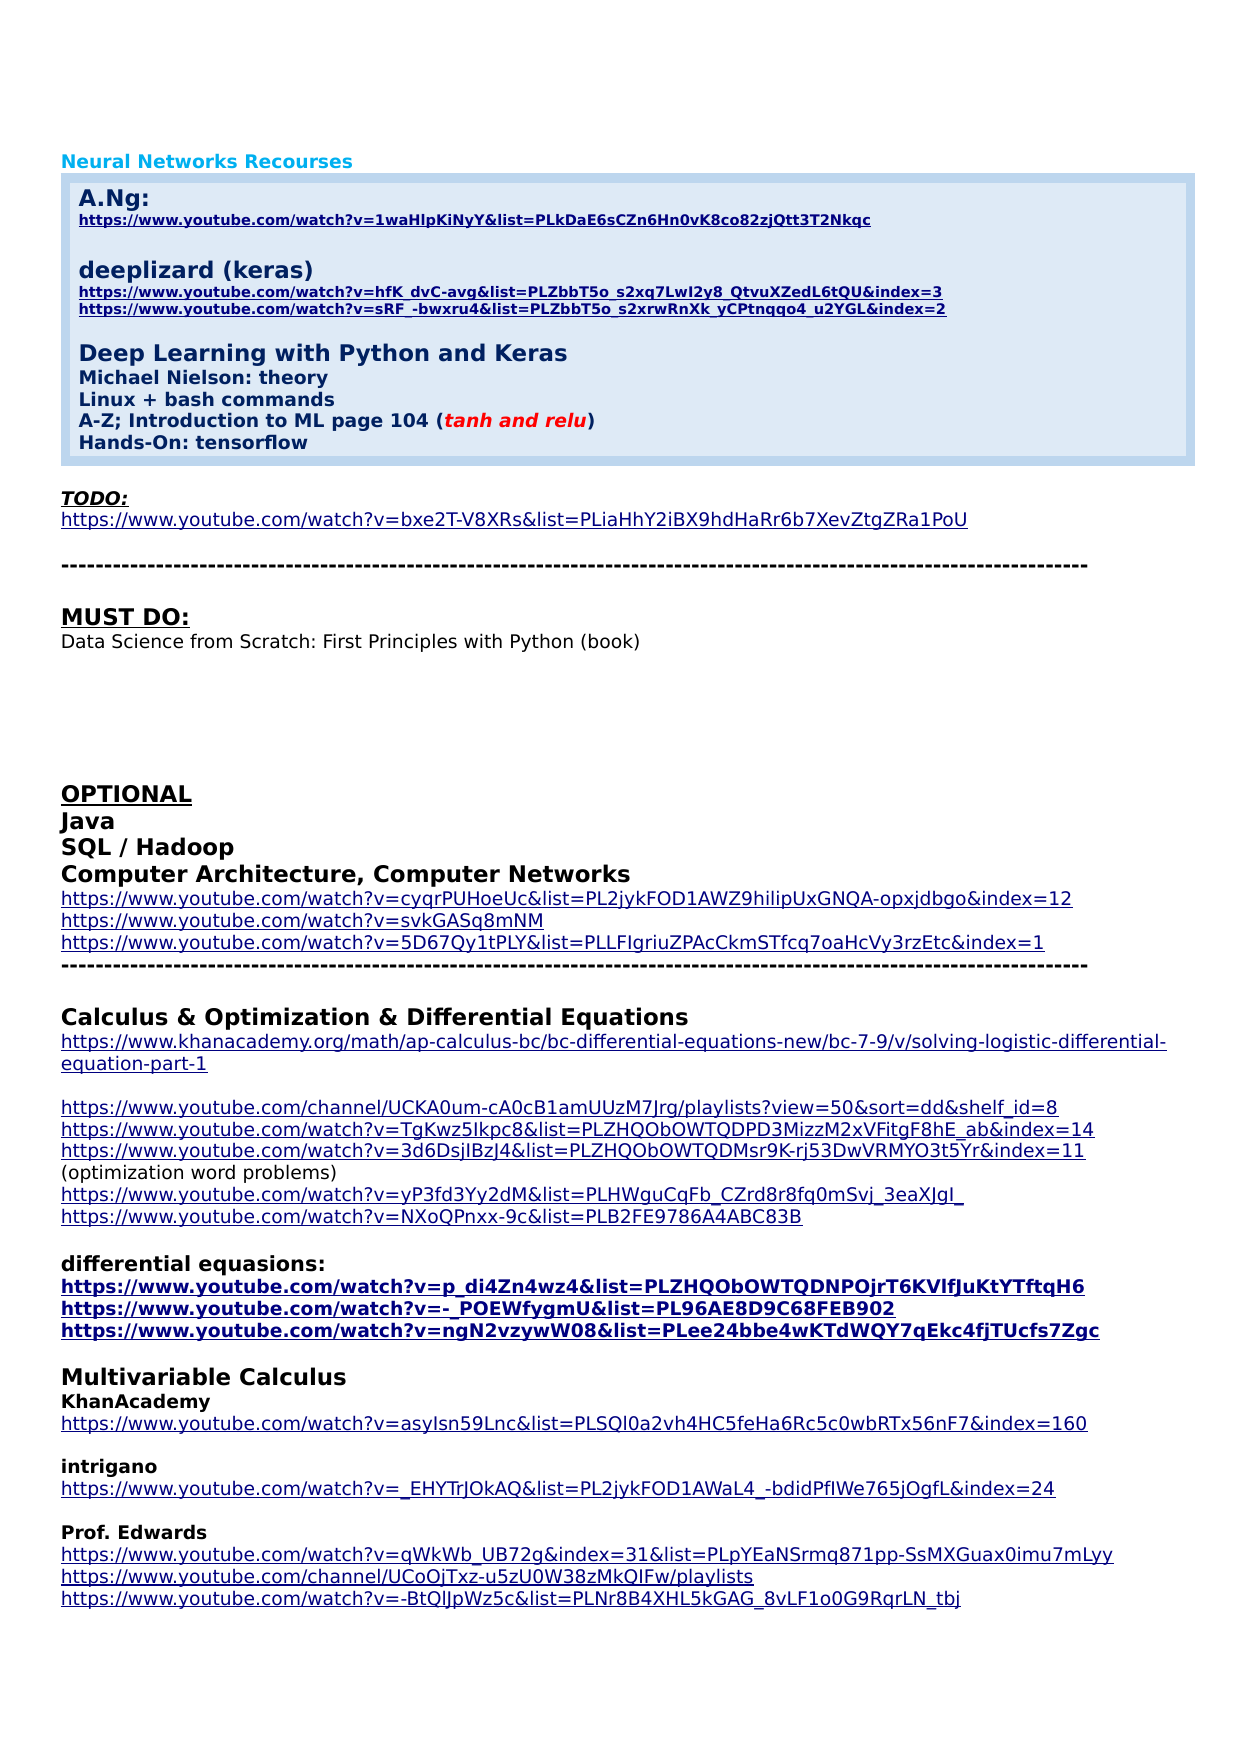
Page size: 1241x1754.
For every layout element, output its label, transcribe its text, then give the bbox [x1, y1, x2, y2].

text https://www.youtube.com/watch?v=5D67Qy1tPLY&list=PLLFIgriuZPAcCkmSTfcq7oaHcVy3rzEtc&index=1 [61, 932, 1195, 953]
text https://www.youtube.com/watch?v=bxe2T-V8XRs&list=PLiaHhY2iBX9hdHaRr6b7XevZtgZRa1PoU [61, 509, 1195, 531]
text Calculus & Optimization & Differential Equations [61, 1004, 1195, 1031]
text ----------------------------------------------------------------------------------------------------------------------- [61, 953, 1195, 978]
text ----------------------------------------------------------------------------------------------------------------------- [61, 553, 1195, 577]
text https://www.youtube.com/watch?v=_EHYTrJOkAQ&list=PL2jykFOD1AWaL4_-bdidPfIWe765jOgfL&index=24 [61, 1478, 1195, 1500]
text Neural Networks Recourses [61, 151, 1195, 173]
text https://www.youtube.com/watch?v=sRF_-bwxru4&list=PLZbbT5o_s2xrwRnXk_yCPtnqqo4_u2YGL&index=2 [70, 290, 1186, 307]
text Deep Learning with Python and Keras [70, 329, 1186, 355]
text Prof. Edwards [61, 1522, 1195, 1544]
text https://www.youtube.com/watch?v=-_POEWfygmU&list=PL96AE8D9C68FEB902 [61, 1298, 1195, 1320]
text TODO: [61, 488, 1195, 509]
text https://www.youtube.com/watch?v=yP3fd3Yy2dM&list=PLHWguCqFb_CZrd8r8fq0mSvj_3eaXJgI_ [61, 1184, 1195, 1206]
text Computer Architecture, Computer Networks [61, 861, 1195, 888]
text Java [61, 808, 1195, 834]
text https://www.youtube.com/watch?v=svkGASq8mNM [61, 910, 1195, 932]
text Multivariable Calculus [61, 1364, 1195, 1391]
text https://www.youtube.com/watch?v=-BtQlJpWz5c&list=PLNr8B4XHL5kGAG_8vLF1o0G9RqrLN_tbj [61, 1588, 1195, 1609]
text https://www.youtube.com/watch?v=qWkWb_UB72g&index=31&list=PLpYEaNSrmq871pp-SsMXGuax0imu7mLyy [61, 1544, 1195, 1566]
text https://www.youtube.com/watch?v=ngN2vzywW08&list=PLee24bbe4wKTdWQY7qEkc4fjTUcfs7Zgc [61, 1320, 1195, 1342]
text KhanAcademy [61, 1391, 1195, 1413]
text Michael Nielson: theory [70, 355, 1186, 377]
text https://www.youtube.com/watch?v=sRF_-bwxru4&list=PLZbbT5o_s2xrwRnXk_yCPtnqqo4_u2YGL&index=2 [189, 290, 473, 299]
text https://www.youtube.com/watch?v=cyqrPUHoeUc&list=PL2jykFOD1AWZ9hilipUxGNQA-opxjdbgo&index=12 [61, 888, 1195, 910]
text Linux + bash commands [70, 377, 1186, 399]
text differential equasions: [61, 1252, 1195, 1277]
text https://www.youtube.com/watch?v=p_di4Zn4wz4&list=PLZHQObOWTQDNPOjrT6KVlfJuKtYTftqH6 [61, 1277, 1195, 1298]
text MUST DO: [61, 604, 1195, 631]
text https://www.youtube.com/watch?v=asyIsn59Lnc&list=PLSQl0a2vh4HC5feHa6Rc5c0wbRTx56nF7&index=160 [61, 1413, 1195, 1434]
text https://www.youtube.com/channel/UCoOjTxz-u5zU0W38zMkQIFw/playlists [61, 1566, 1195, 1588]
text https://www.youtube.com/watch?v=NXoQPnxx-9c&list=PLB2FE9786A4ABC83B [61, 1206, 1195, 1228]
text SQL / Hadoop [61, 834, 1195, 861]
text https://www.youtube.com/watch?v=3d6DsjIBzJ4&list=PLZHQObOWTQDMsr9K-rj53DwVRMYO3t5Yr&index=11 [61, 1141, 1195, 1162]
text deeplizard (keras) [70, 246, 1186, 273]
text OPTIONAL [61, 781, 1195, 808]
text intrigano [61, 1456, 1195, 1478]
text https://www.youtube.com/watch?v=TgKwz5Ikpc8&list=PLZHQObOWTQDPD3MizzM2xVFitgF8hE_ab&index=14 [61, 1119, 1195, 1141]
text (optimization word problems) [61, 1162, 1195, 1184]
text https://www.youtube.com/watch?v=hfK_dvC-avg&list=PLZbbT5o_s2xq7LwI2y8_QtvuXZedL6tQU&index=3 [70, 273, 1186, 290]
text A.Ng: [70, 183, 1186, 200]
text Data Science from Scratch: First Principles with Python (book) [61, 631, 1195, 653]
text https://www.khanacademy.org/math/ap-calculus-bc/bc-differential-equations-new/bc-7-9/v/solving-logistic-differential-equation-part-1 [61, 1031, 1195, 1075]
text https://www.youtube.com/channel/UCKA0um-cA0cB1amUUzM7Jrg/playlists?view=50&sort=dd&shelf_id=8 [61, 1097, 1195, 1119]
text A-Z; Introduction to ML page 104 (tanh and relu) [70, 399, 1186, 421]
text https://www.youtube.com/watch?v=1waHlpKiNyY&list=PLkDaE6sCZn6Hn0vK8co82zjQtt3T2Nkqc [70, 200, 1186, 217]
text Hands-On: tensorflow [70, 421, 1186, 456]
